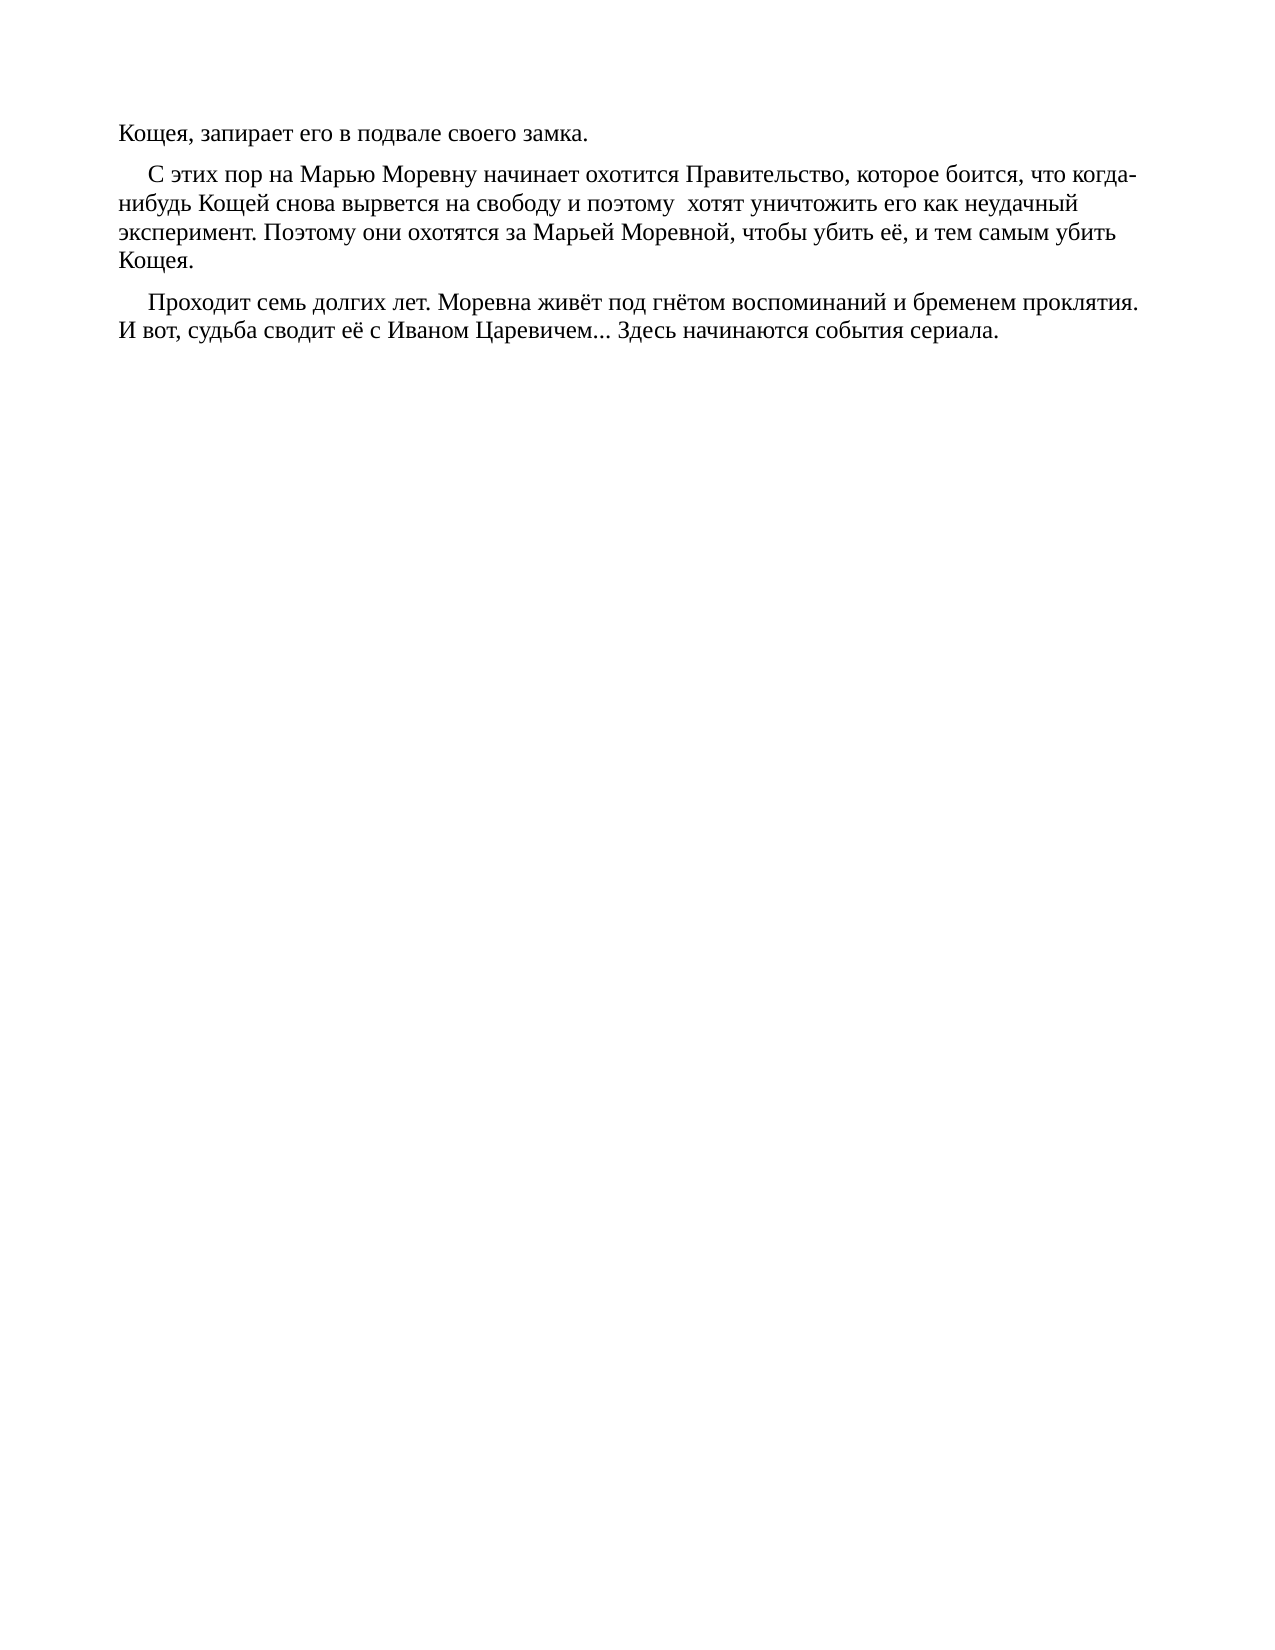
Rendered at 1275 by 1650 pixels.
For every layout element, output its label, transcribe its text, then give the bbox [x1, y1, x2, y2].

text Кощея, запирает его в подвале своего замка. [118, 118, 1157, 147]
text Проходит семь долгих лет. Моревна живёт под гнётом воспоминаний и бременем проклятия. И вот, судьба сводит её с Иваном Царевичем... Здесь начинаются события сериала. [118, 287, 1157, 344]
text С этих пор на Марью Моревну начинает охотится Правительство, которое боится, что когда-нибудь Кощей снова вырвется на свободу и поэтому хотят уничтожить его как неудачный эксперимент. Поэтому они охотятся за Марьей Моревной, чтобы убить её, и тем самым убить Кощея. [118, 159, 1157, 274]
